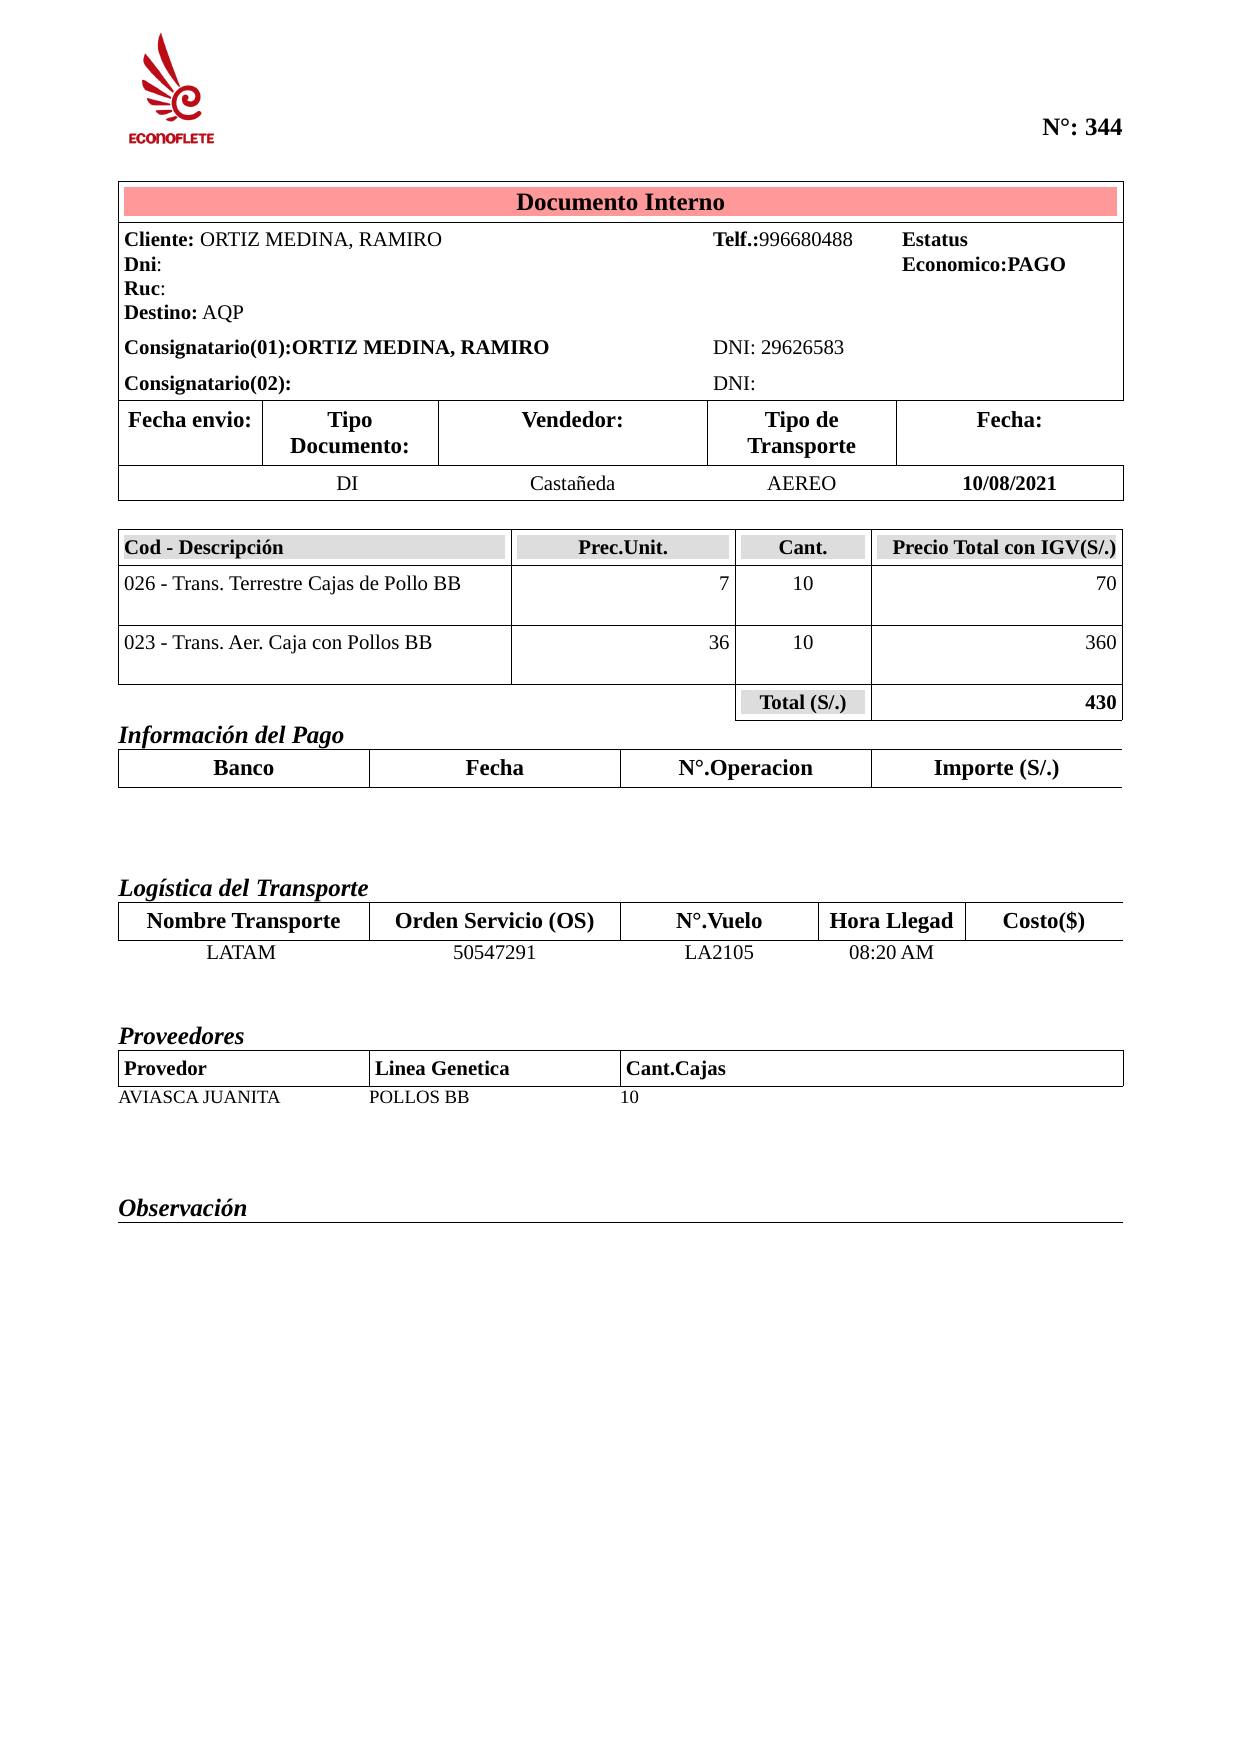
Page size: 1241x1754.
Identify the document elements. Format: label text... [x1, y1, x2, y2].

table_cell [118, 788, 369, 815]
text Logística del Transporte [118, 873, 1122, 902]
table_header Cant.Cajas [621, 1051, 1123, 1086]
table_cell Consignatario(01):ORTIZ MEDINA, RAMIRO [119, 329, 707, 365]
table_cell Consignatario(02): [119, 365, 707, 400]
table_header Cant. [736, 530, 871, 565]
table_header N°.Operacion [621, 750, 871, 787]
table_cell 430 [872, 685, 1122, 720]
table_cell Cliente: ORTIZ MEDINA, RAMIRO Dni: Ruc: Destino: AQP [119, 223, 707, 329]
table_header Provedor [119, 1051, 369, 1086]
table_cell Telf.:996680488 [707, 223, 896, 329]
table_header Nombre Transporte [119, 903, 369, 939]
table_cell 023 - Trans. Aer. Caja con Pollos BB [119, 626, 511, 684]
picture [118, 32, 225, 144]
table_cell [118, 1172, 369, 1193]
table_cell 08:20 AM [818, 941, 965, 964]
table_header Importe (S/.) [872, 750, 1122, 787]
table_cell Total (S/.) [736, 685, 871, 720]
table_header Prec.Unit. [512, 530, 735, 565]
table_cell [118, 1129, 369, 1150]
table_cell [871, 844, 1122, 873]
table_cell [620, 815, 871, 844]
table_cell [118, 815, 369, 844]
table_header Costo($) [966, 903, 1123, 939]
table_cell Vendedor: [439, 401, 707, 465]
table_cell [369, 788, 620, 815]
table_cell [620, 964, 818, 992]
table_cell 36 [512, 626, 735, 684]
table_cell Castañeda [438, 466, 707, 500]
table_cell [965, 964, 1123, 992]
table_cell 360 [872, 626, 1122, 684]
table_cell AVIASCA JUANITA [118, 1087, 369, 1107]
table_cell [620, 844, 871, 873]
table_cell [965, 993, 1123, 1021]
text Observación [118, 1193, 1122, 1222]
table_cell [369, 815, 620, 844]
table_header Orden Servicio (OS) [370, 903, 620, 939]
table_header Precio Total con IGV(S/.) [872, 530, 1122, 565]
table_cell [369, 1172, 620, 1193]
table_cell [620, 1172, 1123, 1193]
table_cell [118, 1107, 369, 1129]
table_cell 7 [512, 566, 735, 624]
table_cell 50547291 [369, 941, 620, 964]
table_cell [871, 788, 1122, 815]
table_cell 70 [872, 566, 1122, 624]
table_cell [118, 685, 511, 720]
table_cell [119, 466, 262, 500]
text Proveedores [118, 1021, 1122, 1050]
table_cell LA2105 [620, 941, 818, 964]
table_cell Fecha: [897, 401, 1123, 465]
table_cell Fecha envio: [119, 401, 262, 465]
table_cell Tipo de Transporte [708, 401, 896, 465]
table_cell [118, 1150, 369, 1172]
table_cell [118, 844, 369, 873]
table_header Cod - Descripción [119, 530, 511, 565]
table_cell AEREO [707, 466, 896, 500]
table_cell [620, 1129, 1123, 1150]
table_header [118, 1223, 1123, 1246]
table_cell 10/08/2021 [896, 466, 1123, 500]
table_cell DNI: 29626583 [707, 329, 1123, 365]
table_cell [369, 993, 620, 1021]
text Información del Pago [118, 720, 1122, 749]
table_cell [620, 1150, 1123, 1172]
table_cell [369, 1129, 620, 1150]
table_cell [818, 964, 965, 992]
table_cell Estatus Economico:PAGO [896, 223, 1123, 329]
table_header Documento Interno [119, 182, 1123, 222]
table_cell 10 [736, 566, 871, 624]
table_cell 10 [620, 1087, 1123, 1107]
table_cell [118, 993, 369, 1021]
table_cell [369, 964, 620, 992]
table_cell [871, 815, 1122, 844]
table_cell DNI: [707, 365, 1123, 400]
table_cell [511, 685, 735, 720]
table_cell DI [262, 466, 438, 500]
table_cell [369, 844, 620, 873]
table_cell [369, 1107, 620, 1129]
table_cell [818, 993, 965, 1021]
table_cell 10 [736, 626, 871, 684]
table_header Hora Llegad [819, 903, 965, 939]
table_cell [620, 1107, 1123, 1129]
table_cell 026 - Trans. Terrestre Cajas de Pollo BB [119, 566, 511, 624]
table_header Banco [119, 750, 369, 787]
table_cell POLLOS BB [369, 1087, 620, 1107]
table_cell LATAM [118, 941, 369, 964]
table_cell [620, 993, 818, 1021]
table_header Linea Genetica [370, 1051, 620, 1086]
table_cell [620, 788, 871, 815]
table_header N°.Vuelo [621, 903, 818, 939]
table_cell [369, 1150, 620, 1172]
table_header Fecha [370, 750, 620, 787]
table_cell Tipo Documento: [263, 401, 438, 465]
table_cell [118, 964, 369, 992]
table_cell [965, 941, 1123, 964]
